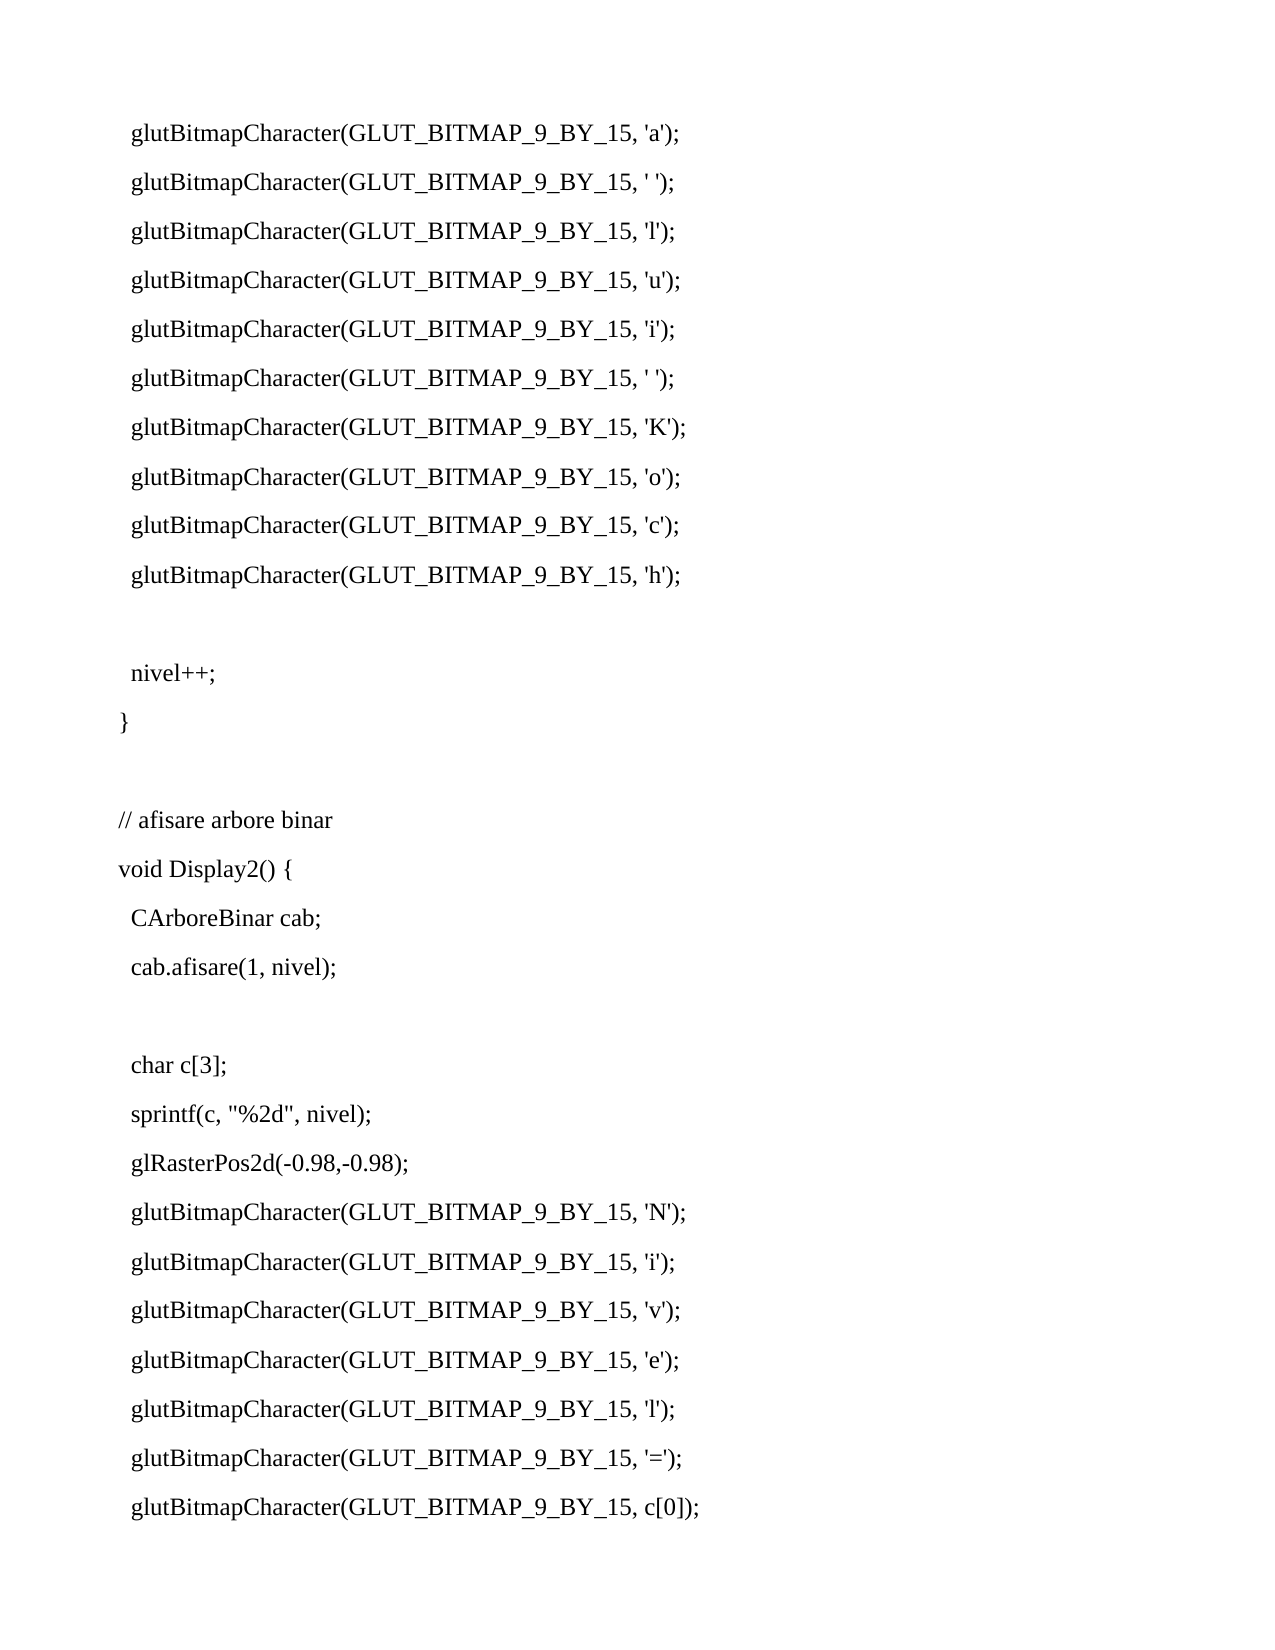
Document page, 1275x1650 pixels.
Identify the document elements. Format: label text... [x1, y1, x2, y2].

text glutBitmapCharacter(GLUT_BITMAP_9_BY_15, 'o'); [118, 462, 1157, 490]
text nivel++; [118, 658, 1157, 687]
text glutBitmapCharacter(GLUT_BITMAP_9_BY_15, 'e'); [118, 1345, 1157, 1373]
text glutBitmapCharacter(GLUT_BITMAP_9_BY_15, ' '); [118, 167, 1157, 196]
text glRasterPos2d(-0.98,-0.98); [118, 1148, 1157, 1177]
text glutBitmapCharacter(GLUT_BITMAP_9_BY_15, 'h'); [118, 560, 1157, 588]
text glutBitmapCharacter(GLUT_BITMAP_9_BY_15, 'l'); [118, 1394, 1157, 1422]
text } [118, 707, 1157, 736]
text glutBitmapCharacter(GLUT_BITMAP_9_BY_15, 'c'); [118, 511, 1157, 539]
text void Display2() { [118, 854, 1157, 883]
text glutBitmapCharacter(GLUT_BITMAP_9_BY_15, 'K'); [118, 412, 1157, 441]
text // afisare arbore binar [118, 805, 1157, 834]
text glutBitmapCharacter(GLUT_BITMAP_9_BY_15, '='); [118, 1443, 1157, 1472]
text glutBitmapCharacter(GLUT_BITMAP_9_BY_15, 'i'); [118, 1247, 1157, 1275]
text glutBitmapCharacter(GLUT_BITMAP_9_BY_15, 'a'); [118, 118, 1157, 147]
text sprintf(c, "%2d", nivel); [118, 1099, 1157, 1128]
text char c[3]; [118, 1050, 1157, 1079]
text glutBitmapCharacter(GLUT_BITMAP_9_BY_15, 'v'); [118, 1296, 1157, 1324]
text glutBitmapCharacter(GLUT_BITMAP_9_BY_15, ' '); [118, 363, 1157, 392]
text cab.afisare(1, nivel); [118, 952, 1157, 981]
text glutBitmapCharacter(GLUT_BITMAP_9_BY_15, 'l'); [118, 216, 1157, 245]
text glutBitmapCharacter(GLUT_BITMAP_9_BY_15, 'N'); [118, 1197, 1157, 1226]
text glutBitmapCharacter(GLUT_BITMAP_9_BY_15, 'i'); [118, 314, 1157, 343]
text CArboreBinar cab; [118, 903, 1157, 932]
text glutBitmapCharacter(GLUT_BITMAP_9_BY_15, c[0]); [118, 1492, 1157, 1521]
text glutBitmapCharacter(GLUT_BITMAP_9_BY_15, 'u'); [118, 265, 1157, 294]
